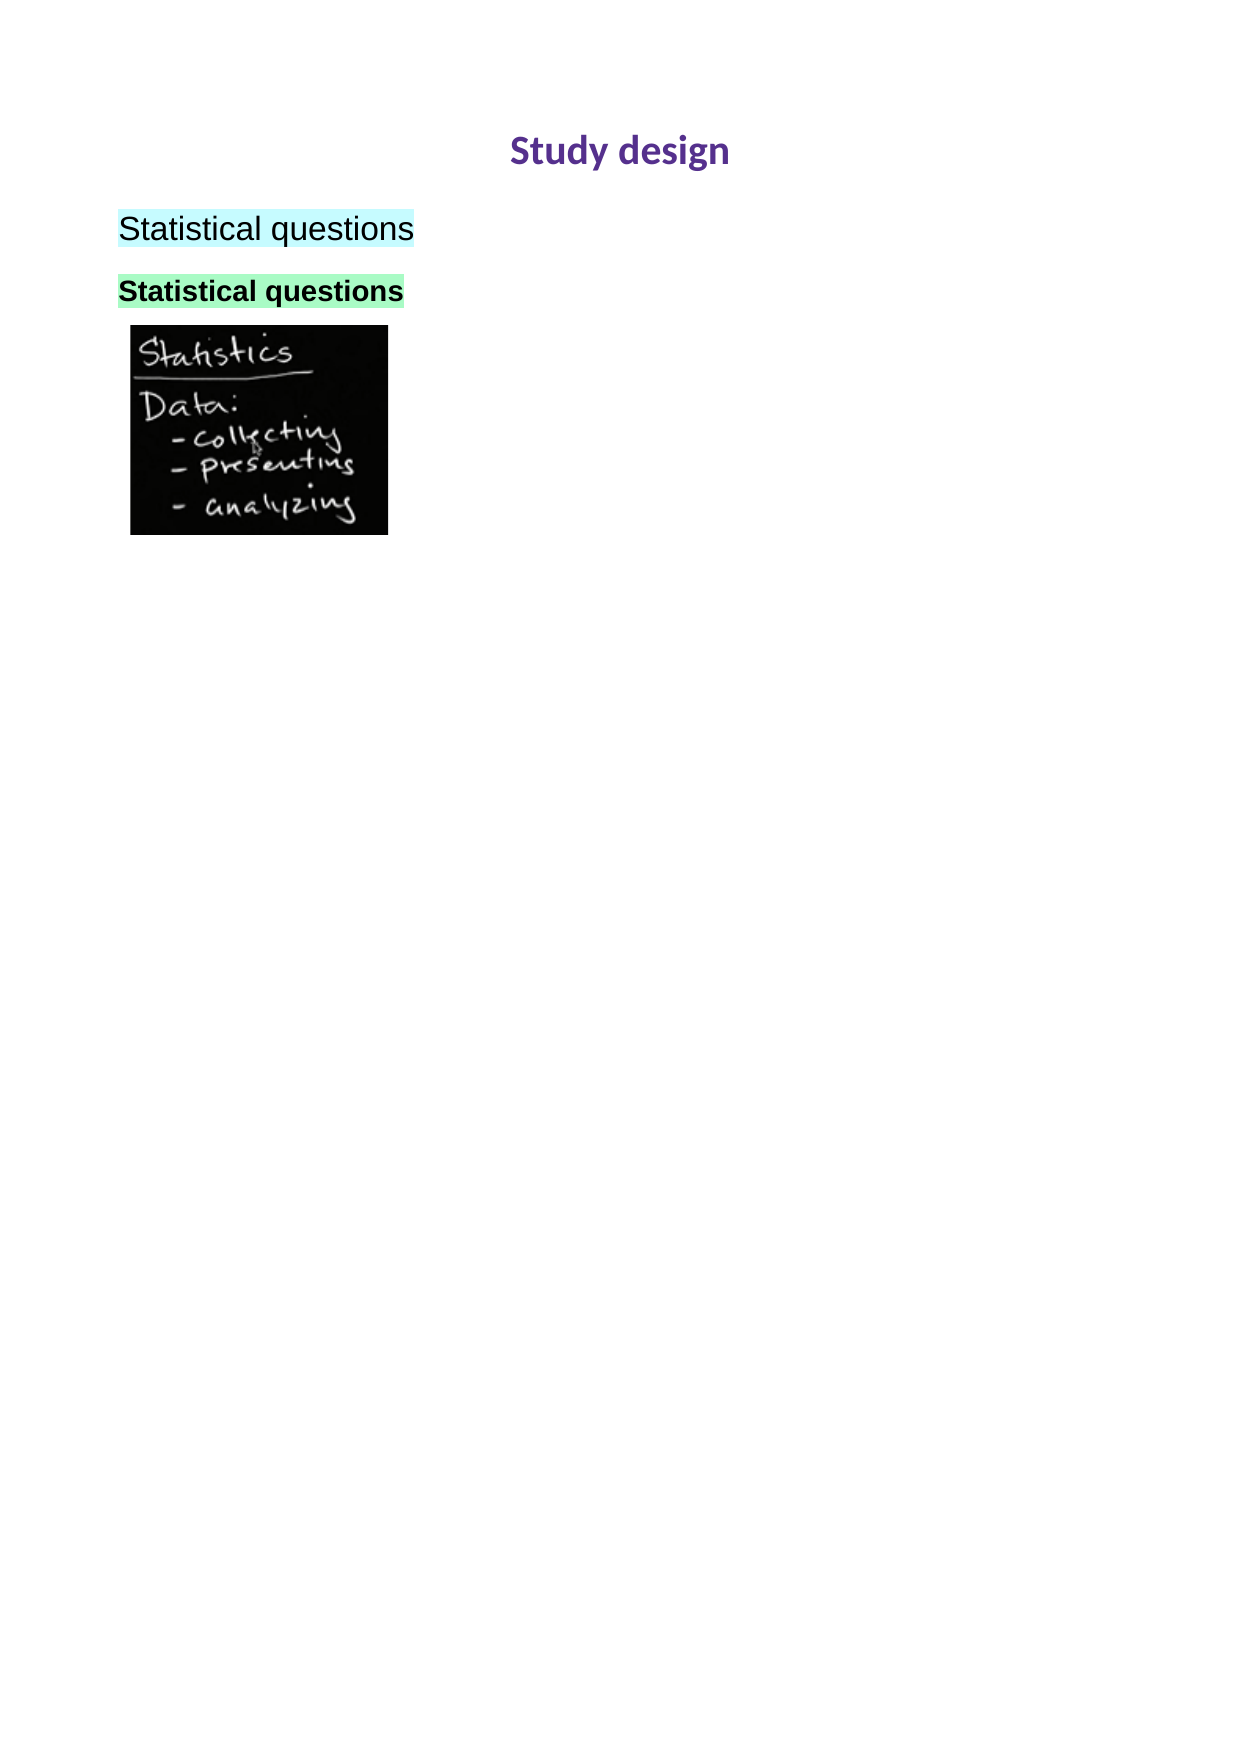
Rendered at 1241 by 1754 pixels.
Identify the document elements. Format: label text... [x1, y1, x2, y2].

picture [130, 325, 389, 535]
subtitle Statistical questions [118, 208, 1122, 247]
subtitle Statistical questions [404, 274, 1122, 308]
subtitle Study design [118, 124, 1122, 175]
